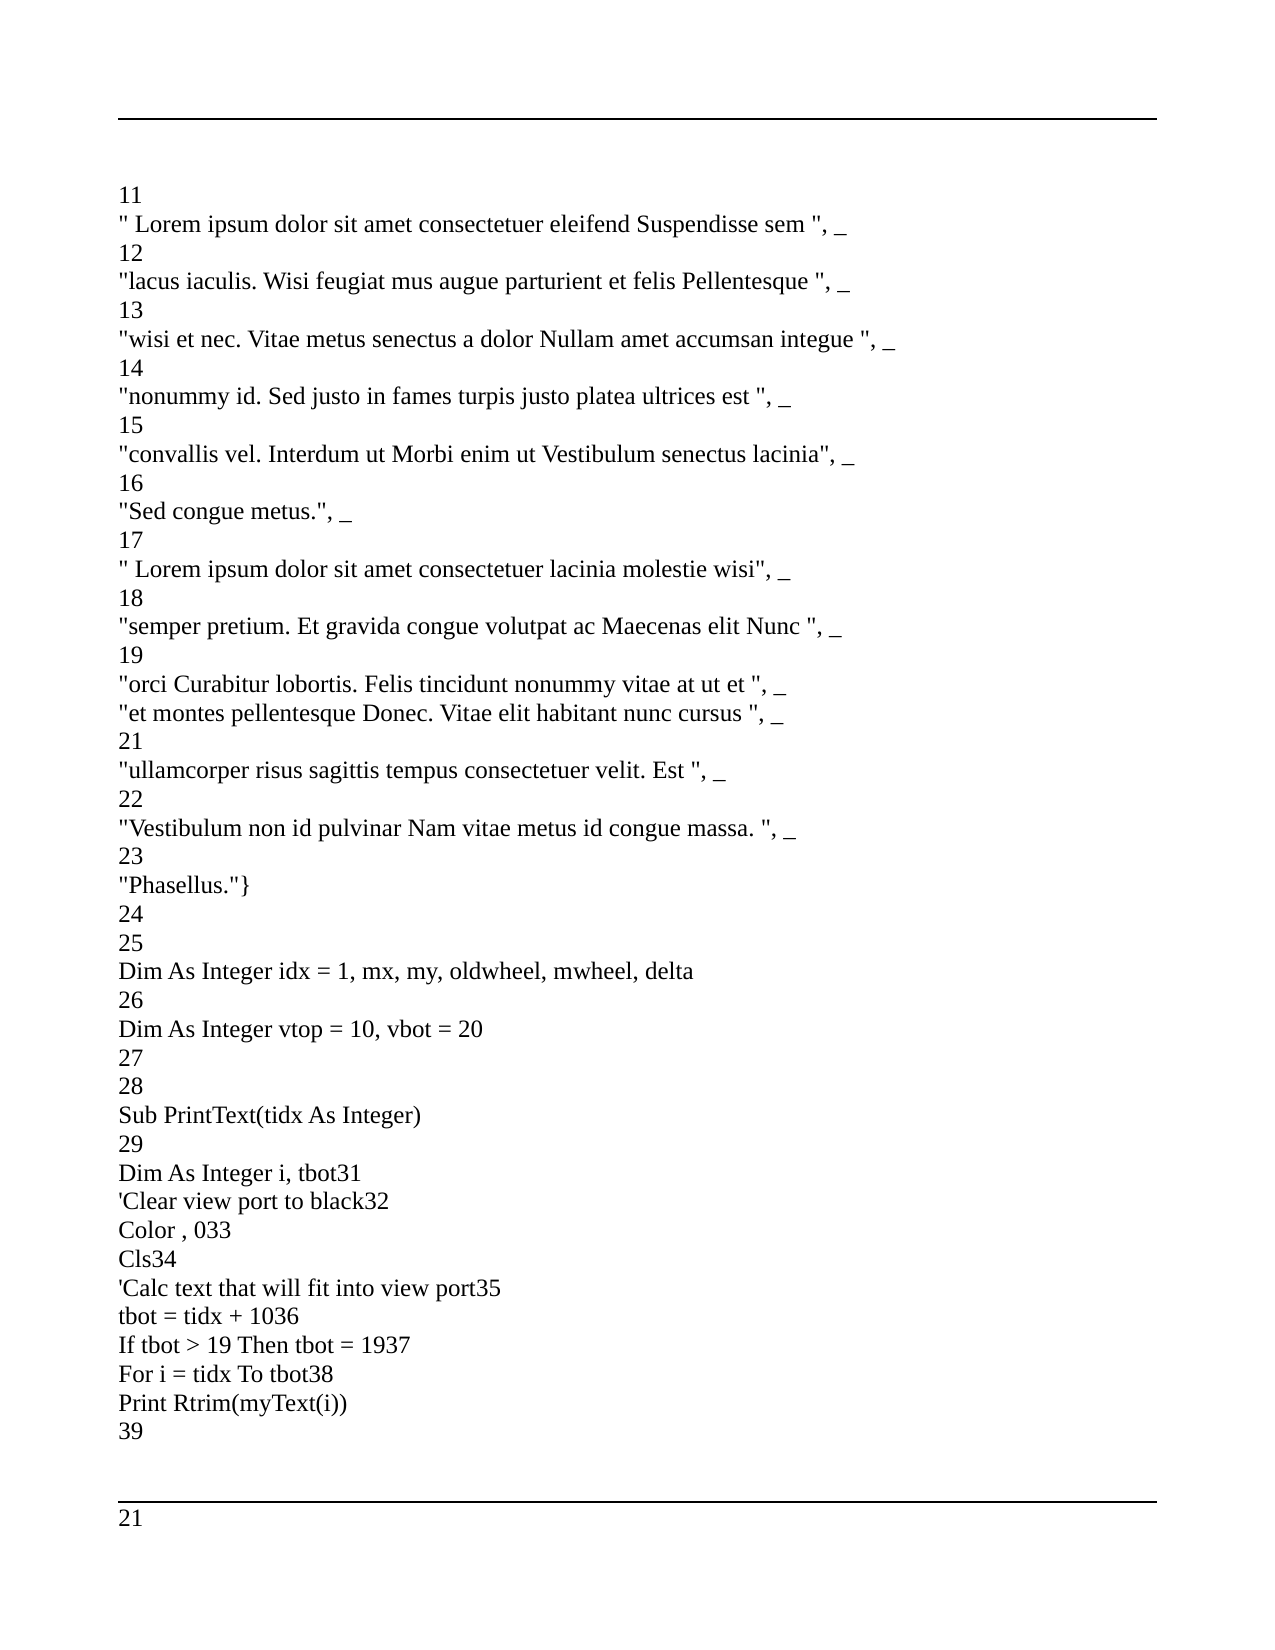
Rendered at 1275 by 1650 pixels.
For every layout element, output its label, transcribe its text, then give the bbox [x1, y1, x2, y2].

text "convallis vel. Interdum ut Morbi enim ut Vestibulum senectus lacinia", _ [118, 439, 1157, 468]
text 17 [118, 525, 1157, 554]
text 15 [118, 410, 1157, 439]
text "Phasellus."} [118, 870, 1157, 899]
text Color , 033 [118, 1215, 1157, 1244]
text "nonummy id. Sed justo in fames turpis justo platea ultrices est ", _ [118, 381, 1157, 410]
text "Vestibulum non id pulvinar Nam vitae metus id congue massa. ", _ [118, 813, 1157, 841]
text "ullamcorper risus sagittis tempus consectetuer velit. Est ", _ [118, 755, 1157, 784]
text 16 [118, 468, 1157, 496]
text 29 [118, 1129, 1157, 1158]
text 'Calc text that will fit into view port35 [118, 1273, 1157, 1301]
text "orci Curabitur lobortis. Felis tincidunt nonummy vitae at ut et ", _ [118, 669, 1157, 698]
text If tbot > 19 Then tbot = 1937 [118, 1330, 1157, 1359]
text 22 [118, 784, 1157, 813]
text 27 [118, 1043, 1157, 1071]
text "Sed congue metus.", _ [118, 496, 1157, 525]
text Dim As Integer vtop = 10, vbot = 20 [118, 1014, 1157, 1043]
text " Lorem ipsum dolor sit amet consectetuer lacinia molestie wisi", _ [118, 554, 1157, 583]
text "et montes pellentesque Donec. Vitae elit habitant nunc cursus ", _ [118, 698, 1157, 726]
text 24 [118, 899, 1157, 928]
text "wisi et nec. Vitae metus senectus a dolor Nullam amet accumsan integue ", _ [118, 324, 1157, 353]
text 28 [118, 1071, 1157, 1100]
text Cls34 [118, 1244, 1157, 1273]
text 18 [118, 583, 1157, 611]
text 14 [118, 353, 1157, 381]
text tbot = tidx + 1036 [118, 1301, 1157, 1330]
text 39 [118, 1416, 1157, 1445]
text 21 [118, 726, 1157, 755]
text 11 [118, 180, 1157, 209]
text 12 [118, 238, 1157, 266]
text " Lorem ipsum dolor sit amet consectetuer eleifend Suspendisse sem ", _ [118, 209, 1157, 238]
text 23 [118, 841, 1157, 870]
text 26 [118, 985, 1157, 1014]
text Sub PrintText(tidx As Integer) [118, 1100, 1157, 1129]
text Dim As Integer i, tbot31 [118, 1158, 1157, 1186]
text 'Clear view port to black32 [118, 1186, 1157, 1215]
text 19 [118, 640, 1157, 669]
text 25 [118, 928, 1157, 956]
text Print Rtrim(myText(i)) [118, 1388, 1157, 1416]
text Dim As Integer idx = 1, mx, my, oldwheel, mwheel, delta [118, 956, 1157, 985]
text 13 [118, 295, 1157, 324]
text "semper pretium. Et gravida congue volutpat ac Maecenas elit Nunc ", _ [118, 611, 1157, 640]
text For i = tidx To tbot38 [118, 1359, 1157, 1388]
text "lacus iaculis. Wisi feugiat mus augue parturient et felis Pellentesque ", _ [118, 266, 1157, 295]
